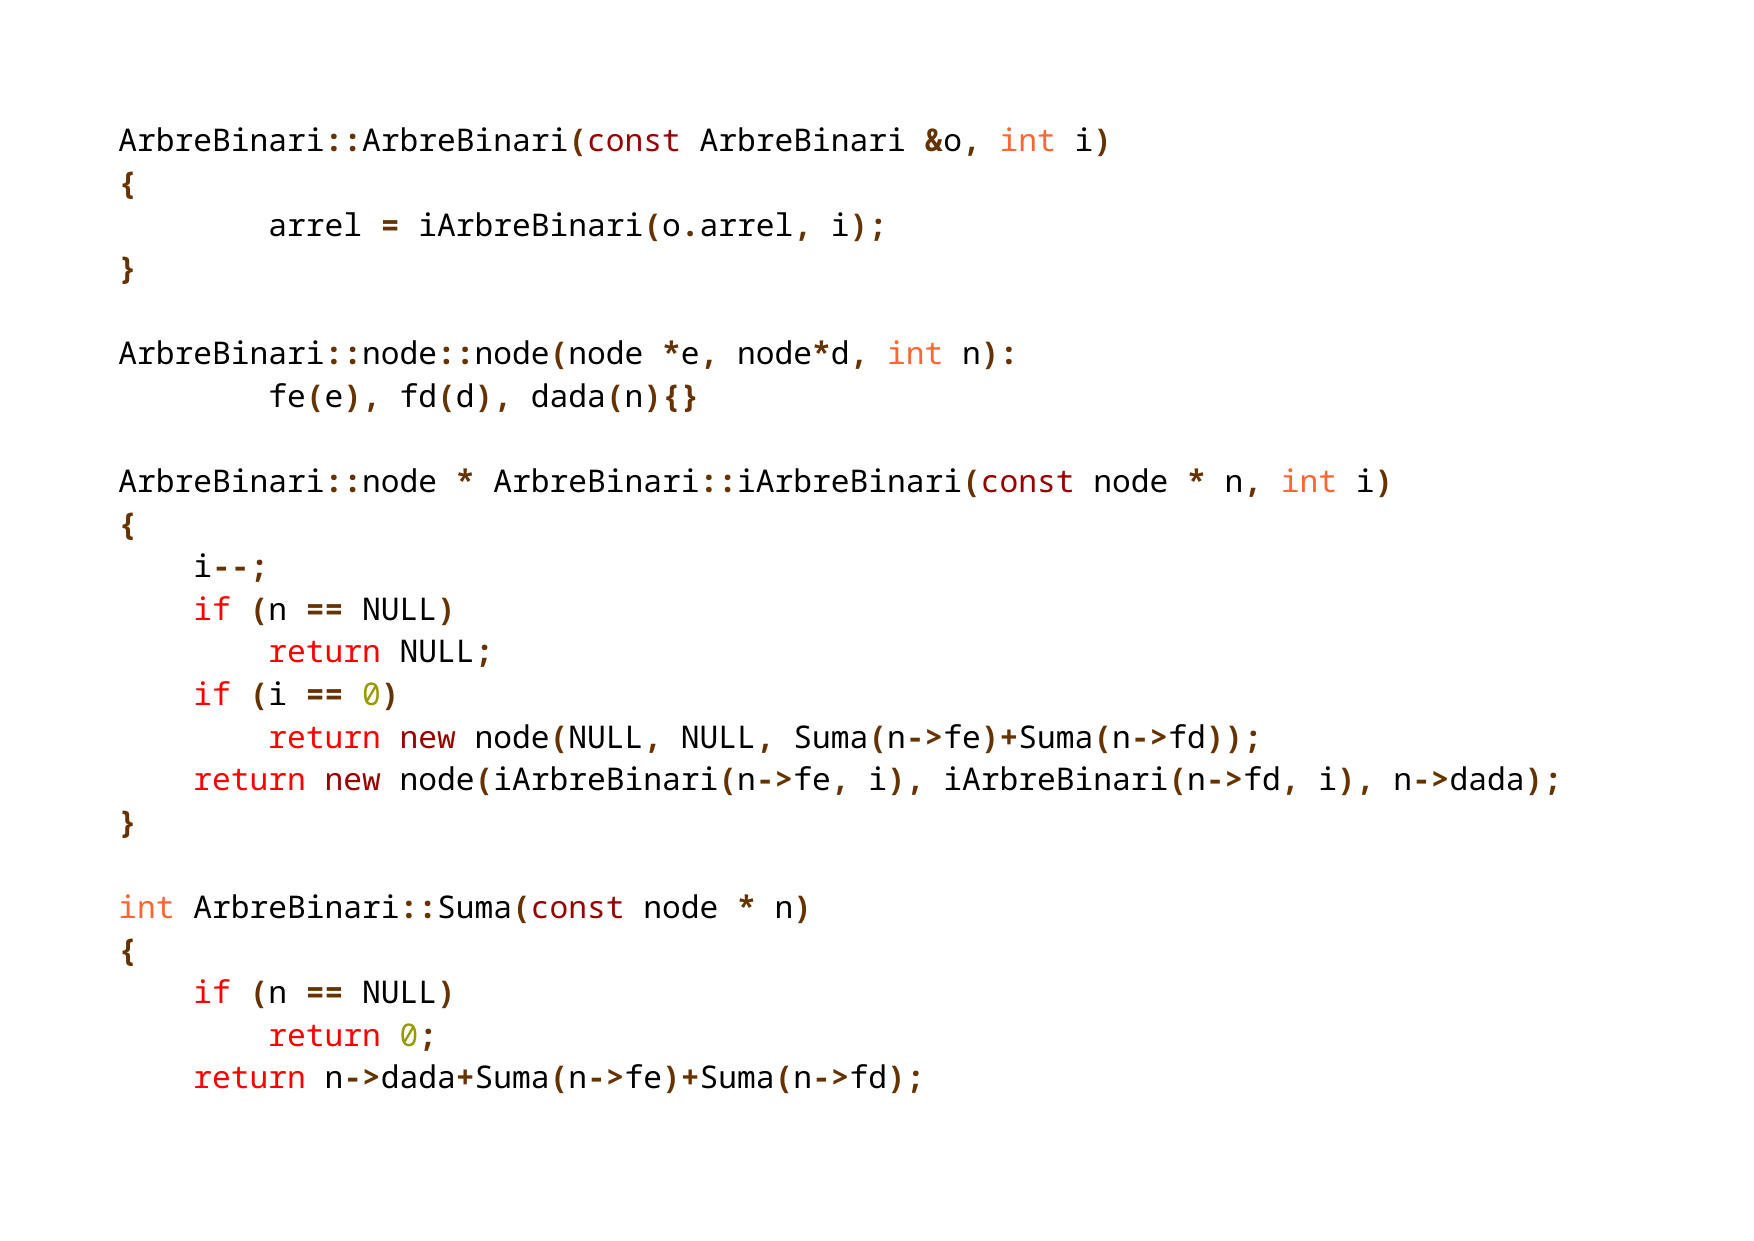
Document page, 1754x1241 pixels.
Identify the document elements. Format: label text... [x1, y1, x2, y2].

text arrel = iArbreBinari(o.arrel, i); [118, 203, 1635, 246]
text { [118, 502, 1635, 544]
text { [118, 161, 1635, 203]
text ArbreBinari::ArbreBinari(const ArbreBinari &o, int i) [118, 118, 1635, 161]
text i--; [118, 544, 1635, 587]
text } [118, 246, 1635, 288]
text { [118, 928, 1635, 970]
text return new node(iArbreBinari(n->fe, i), iArbreBinari(n->fd, i), n->dada); [118, 757, 1635, 800]
text return NULL; [118, 629, 1635, 672]
text return 0; [118, 1013, 1635, 1055]
text ArbreBinari::node::node(node *e, node*d, int n): [118, 331, 1635, 374]
text } [118, 800, 1635, 842]
text if (n == NULL) [118, 970, 1635, 1013]
text int ArbreBinari::Suma(const node * n) [118, 885, 1635, 928]
text return new node(NULL, NULL, Suma(n->fe)+Suma(n->fd)); [118, 714, 1635, 757]
text if (n == NULL) [118, 587, 1635, 629]
text fe(e), fd(d), dada(n){} [118, 374, 1635, 416]
text if (i == 0) [118, 672, 1635, 714]
text ArbreBinari::node * ArbreBinari::iArbreBinari(const node * n, int i) [118, 459, 1635, 502]
text return n->dada+Suma(n->fe)+Suma(n->fd); [118, 1055, 1635, 1098]
